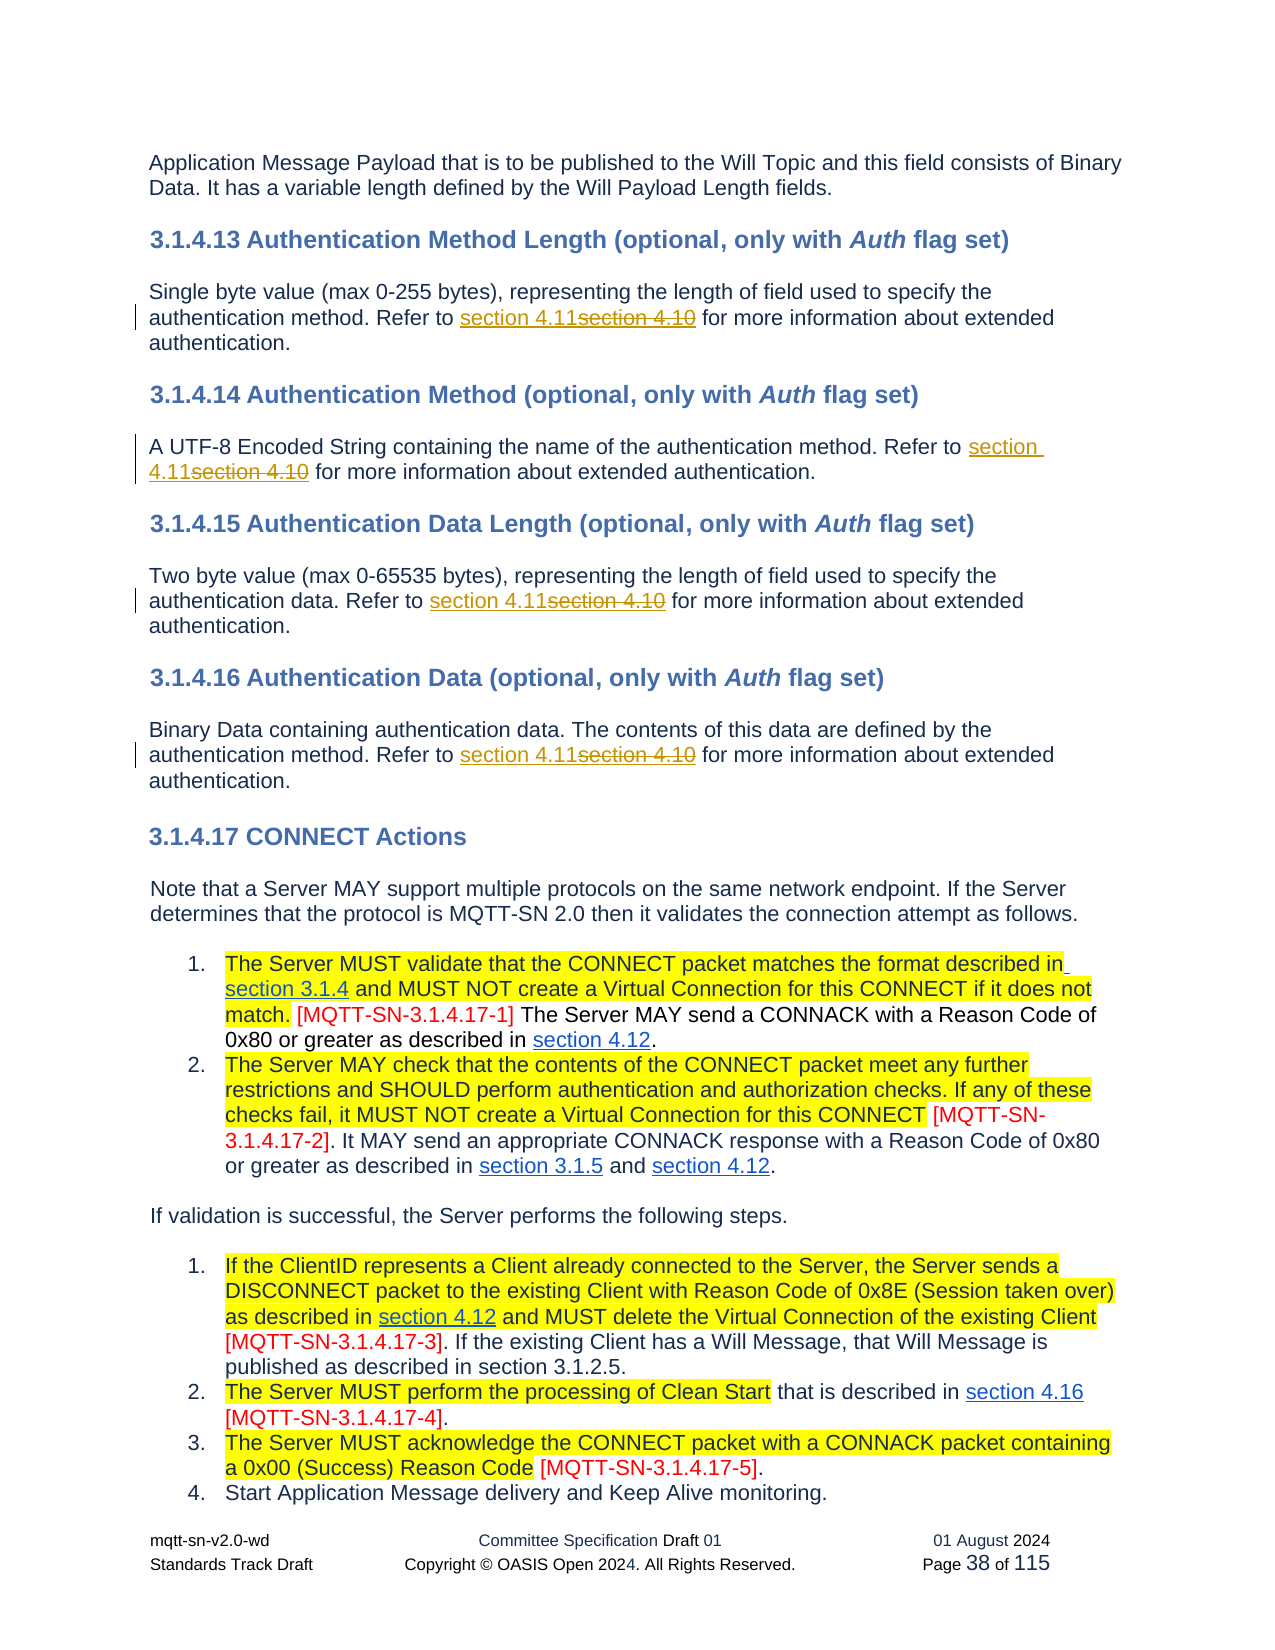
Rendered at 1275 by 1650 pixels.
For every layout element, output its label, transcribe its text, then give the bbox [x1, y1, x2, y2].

text Two byte value (max 0-65535 bytes), representing the length of field used to specify the authentication data. Refer to section 4.11 for more information about extended authentication. [148, 563, 1124, 638]
list If the ClientID represents a Client already connected to the Server, the Server sends a DISCONNECT packet to the existing Client with Reason Code of 0x8E (Session taken over) as described in section 4.12 and MUST delete the Virtual Connection of the existing Client [MQTT-SN-3.1.4.17-3]. If the existing Client has a Will Message, that Will Message is published as described in section 3.1.2.5. [187, 1253, 1125, 1379]
text A UTF-8 Encoded String containing the name of the authentication method. Refer to section 4.11 for more information about extended authentication. [148, 433, 1124, 484]
text Note that a Server MAY support multiple protocols on the same network endpoint. If the Server determines that the protocol is MQTT-SN 2.0 then it validates the connection attempt as follows. [150, 876, 1125, 926]
list The Server MUST validate that the CONNECT packet matches the format described in section 3.1.4 and MUST NOT create a Virtual Connection for this CONNECT if it does not match. [MQTT-SN-3.1.4.17-1] The Server MAY send a CONNACK with a Reason Code of 0x80 or greater as described in section 4.12. [187, 951, 1125, 1052]
list Start Application Message delivery and Keep Alive monitoring. [187, 1480, 1125, 1505]
text If validation is successful, the Server performs the following steps. [150, 1203, 1125, 1228]
subtitle 3.1.4.15 Authentication Data Length (optional, only with Auth flag set) [150, 509, 1124, 538]
subtitle 3.1.4.14 Authentication Method (optional, only with Auth flag set) [150, 380, 1124, 408]
subtitle 3.1.4.16 Authentication Data (optional, only with Auth flag set) [150, 663, 1124, 692]
list The Server MAY check that the contents of the CONNECT packet meet any further restrictions and SHOULD perform authentication and authorization checks. If any of these checks fail, it MUST NOT create a Virtual Connection for this CONNECT [MQTT-SN-3.1.4.17-2]. It MAY send an appropriate CONNACK response with a Reason Code of 0x80 or greater as described in section 3.1.5 and section 4.12. [187, 1052, 1125, 1178]
subtitle 3.1.4.13 Authentication Method Length (optional, only with Auth flag set) [150, 225, 1124, 254]
subtitle 3.1.4.17 CONNECT Actions [148, 822, 1124, 851]
text Single byte value (max 0-255 bytes), representing the length of field used to specify the authentication method. Refer to section 4.11 for more information about extended authentication. [148, 279, 1124, 355]
list The Server MUST perform the processing of Clean Start that is described in section 4.16 [MQTT-SN-3.1.4.17-4]. [187, 1379, 1125, 1429]
list The Server MUST acknowledge the CONNECT packet with a CONNACK packet containing a 0x00 (Success) Reason Code [MQTT-SN-3.1.4.17-5]. [187, 1429, 1125, 1480]
text Application Message Payload that is to be published to the Will Topic and this field consists of Binary Data. It has a variable length defined by the Will Payload Length fields. [148, 150, 1124, 200]
text Binary Data containing authentication data. The contents of this data are defined by the authentication method. Refer to section 4.11 for more information about extended authentication. [148, 717, 1124, 793]
